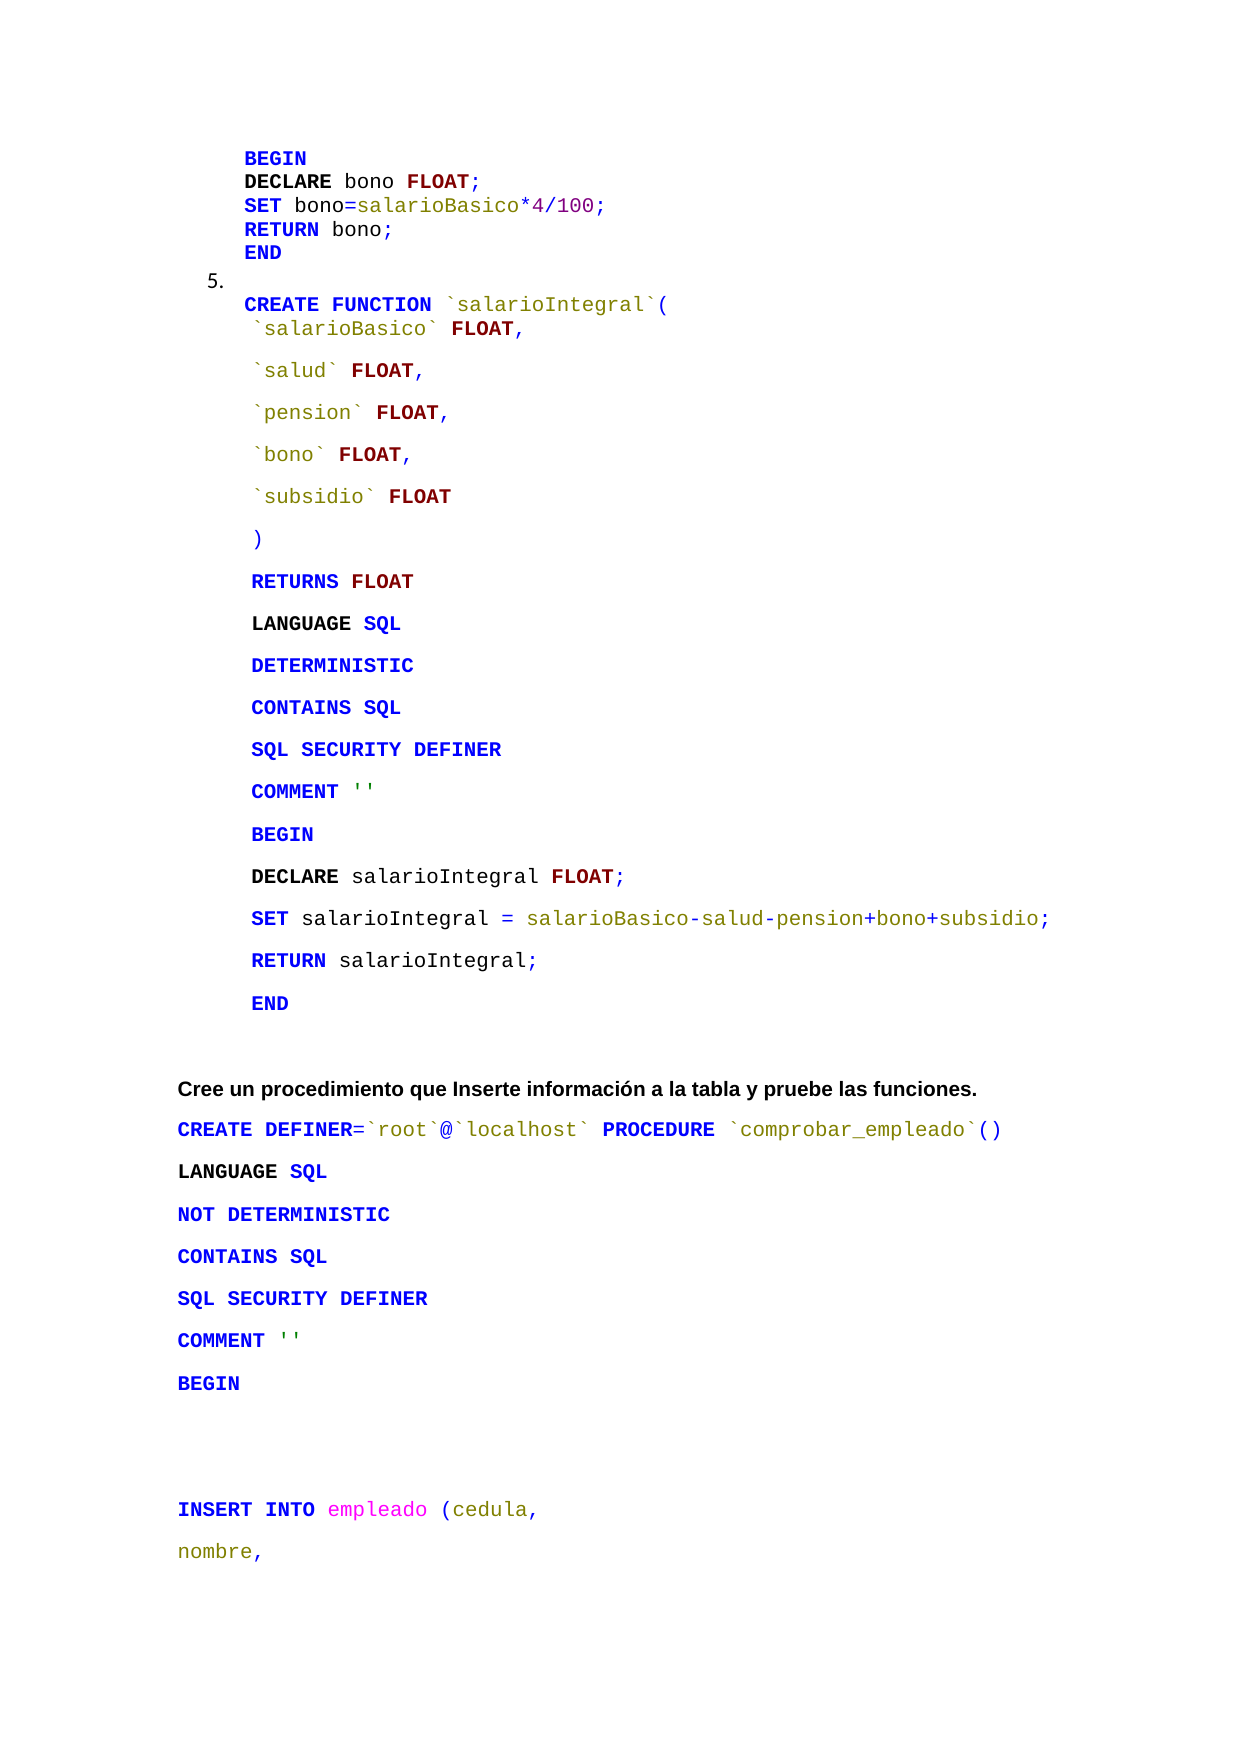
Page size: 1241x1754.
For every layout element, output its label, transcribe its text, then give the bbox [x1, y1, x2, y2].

text BEGIN [177, 824, 1063, 847]
text BEGIN [177, 1372, 1063, 1396]
text `subsidio` FLOAT [177, 486, 1063, 510]
text RETURN salarioIntegral; [177, 950, 1063, 974]
text `salarioBasico` FLOAT, [177, 317, 1063, 341]
text END [177, 992, 1063, 1016]
text COMMENT '' [177, 782, 1063, 805]
text LANGUAGE SQL [177, 1162, 1063, 1185]
text `bono` FLOAT, [177, 444, 1063, 468]
list SET bono=salarioBasico*4/100; [244, 195, 1063, 218]
list BEGIN [244, 148, 1063, 171]
list RETURN bono; [244, 218, 1063, 242]
text SET salarioIntegral = salarioBasico-salud-pension+bono+subsidio; [177, 908, 1063, 932]
text Cree un procedimiento que Inserte información a la tabla y pruebe las funciones. [177, 1077, 1063, 1101]
text SQL SECURITY DEFINER [177, 1288, 1063, 1312]
text DECLARE salarioIntegral FLOAT; [177, 866, 1063, 889]
text DETERMINISTIC [177, 655, 1063, 679]
text CONTAINS SQL [177, 697, 1063, 721]
text `pension` FLOAT, [177, 402, 1063, 426]
text SQL SECURITY DEFINER [177, 739, 1063, 763]
text CONTAINS SQL [177, 1246, 1063, 1269]
list END [244, 242, 1063, 266]
text LANGUAGE SQL [177, 613, 1063, 636]
text nombre, [177, 1541, 1063, 1565]
text ) [177, 528, 1063, 552]
list DECLARE bono FLOAT; [244, 171, 1063, 195]
text COMMENT '' [177, 1330, 1063, 1354]
text CREATE FUNCTION `salarioIntegral`( [244, 294, 1063, 317]
text `salud` FLOAT, [177, 360, 1063, 383]
text RETURNS FLOAT [177, 571, 1063, 594]
text INSERT INTO empleado (cedula, [177, 1499, 1063, 1523]
text CREATE DEFINER=`root`@`localhost` PROCEDURE `comprobar_empleado`() [177, 1119, 1063, 1143]
text NOT DETERMINISTIC [177, 1204, 1063, 1227]
